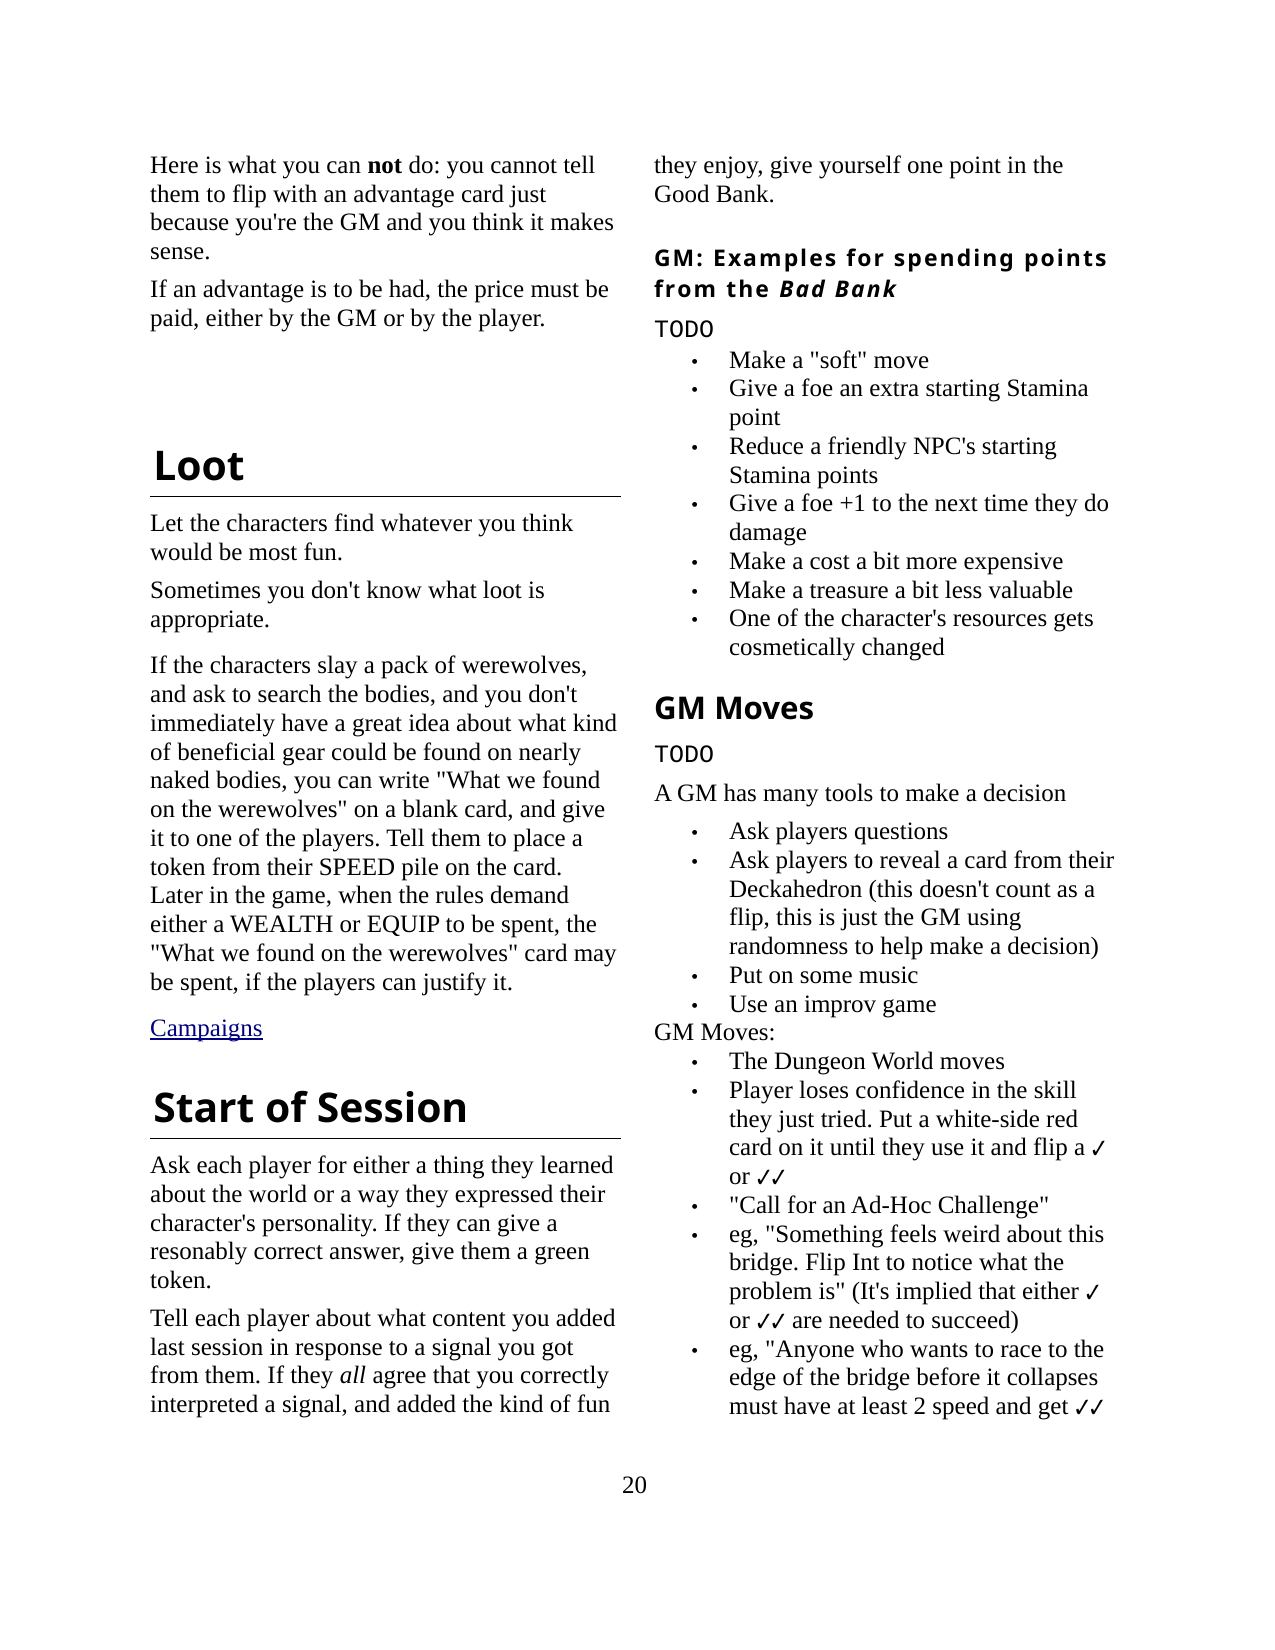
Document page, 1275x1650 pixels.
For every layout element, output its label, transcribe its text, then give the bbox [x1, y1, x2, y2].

list Put on some music [691, 960, 1125, 989]
list Make a "soft" move [691, 345, 1125, 373]
list eg, "Something feels weird about this bridge. Flip Int to notice what the problem is" (It's implied that either ✔ or ✔✔ are needed to succeed) [691, 1219, 1125, 1334]
subtitle GM: Examples for spending points from the Bad Bank [654, 241, 1125, 304]
text Tell each player about what content you added last session in response to a signal you got from them. If they all agree that you correctly interpreted a signal, and added the kind of fun [150, 1303, 621, 1418]
list "Call for an Ad-Hoc Challenge" [691, 1190, 1125, 1219]
text Sometimes you don't know what loot is appropriate. [150, 575, 621, 632]
list Ask players to reveal a card from their Deckahedron (this doesn't count as a flip, this is just the GM using randomness to help make a decision) [691, 845, 1125, 960]
list Give a foe an extra starting Stamina point [691, 373, 1125, 431]
list Player loses confidence in the skill they just tried. Put a white-side red card on it until they use it and flip a ✔ or ✔✔ [691, 1075, 1125, 1190]
text GM Moves: [654, 1017, 1125, 1046]
text TODO [654, 741, 1125, 769]
text Here is what you can not do: you cannot tell them to flip with an advantage card just because you're the GM and you think it makes sense. [150, 150, 621, 265]
text Campaigns [150, 1013, 621, 1042]
text Ask each player for either a thing they learned about the world or a way they expressed their character's personality. If they can give a resonably correct answer, give them a green token. [150, 1150, 621, 1294]
list Give a foe +1 to the next time they do damage [691, 488, 1125, 546]
text Let the characters find whatever you think would be most fun. [150, 508, 621, 566]
text they enjoy, give yourself one point in the Good Bank. [654, 150, 1125, 207]
text If the characters slay a pack of werewolves, and ask to search the bodies, and you don't immediately have a great idea about what kind of beneficial gear could be found on nearly naked bodies, you can write "What we found on the werewolves" on a blank card, and give it to one of the players. Tell them to place a token from their SPEED pile on the card. Later in the game, when the rules demand either a WEALTH or EQUIP to be spent, the "What we found on the werewolves" card may be spent, if the players can justify it. [150, 650, 621, 995]
list Use an improv game [691, 989, 1125, 1017]
list One of the character's resources gets cosmetically changed [691, 603, 1125, 661]
list eg, "Anyone who wants to race to the edge of the bridge before it collapses must have at least 2 speed and get ✔✔ [691, 1334, 1125, 1420]
list Make a treasure a bit less valuable [691, 575, 1125, 603]
list Make a cost a bit more expensive [691, 546, 1125, 575]
subtitle Start of Session [150, 1076, 621, 1138]
subtitle Loot [150, 434, 621, 496]
text TODO [654, 316, 1125, 345]
list The Dungeon World moves [691, 1046, 1125, 1075]
list Ask players questions [691, 816, 1125, 845]
text A GM has many tools to make a decision [654, 778, 1125, 807]
subtitle GM Moves [654, 686, 1125, 729]
text If an advantage is to be had, the price must be paid, either by the GM or by the player. [150, 274, 621, 331]
list Reduce a friendly NPC's starting Stamina points [691, 431, 1125, 488]
